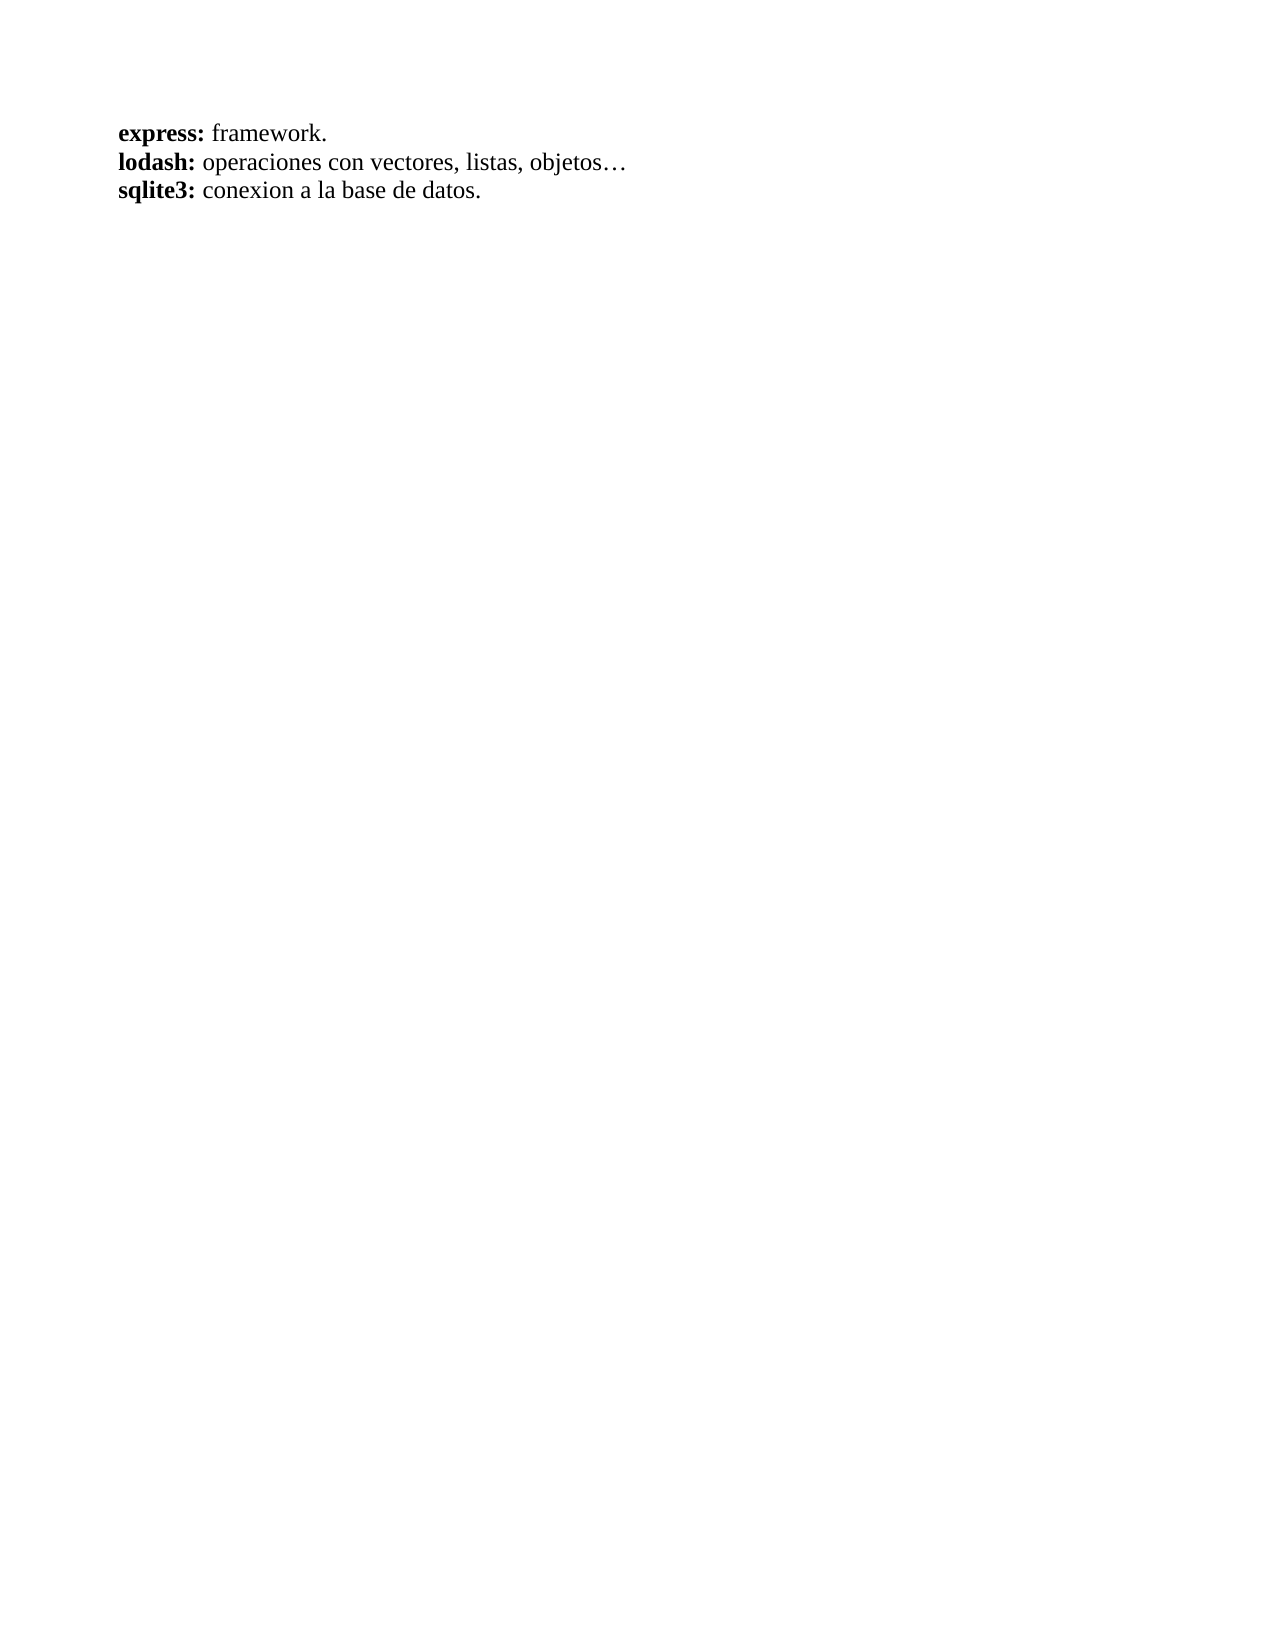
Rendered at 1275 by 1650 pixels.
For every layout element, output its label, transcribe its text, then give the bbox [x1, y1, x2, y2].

text express: framework. [118, 118, 1157, 147]
text sqlite3: conexion a la base de datos. [118, 176, 1157, 204]
text lodash: operaciones con vectores, listas, objetos… [118, 147, 1157, 176]
